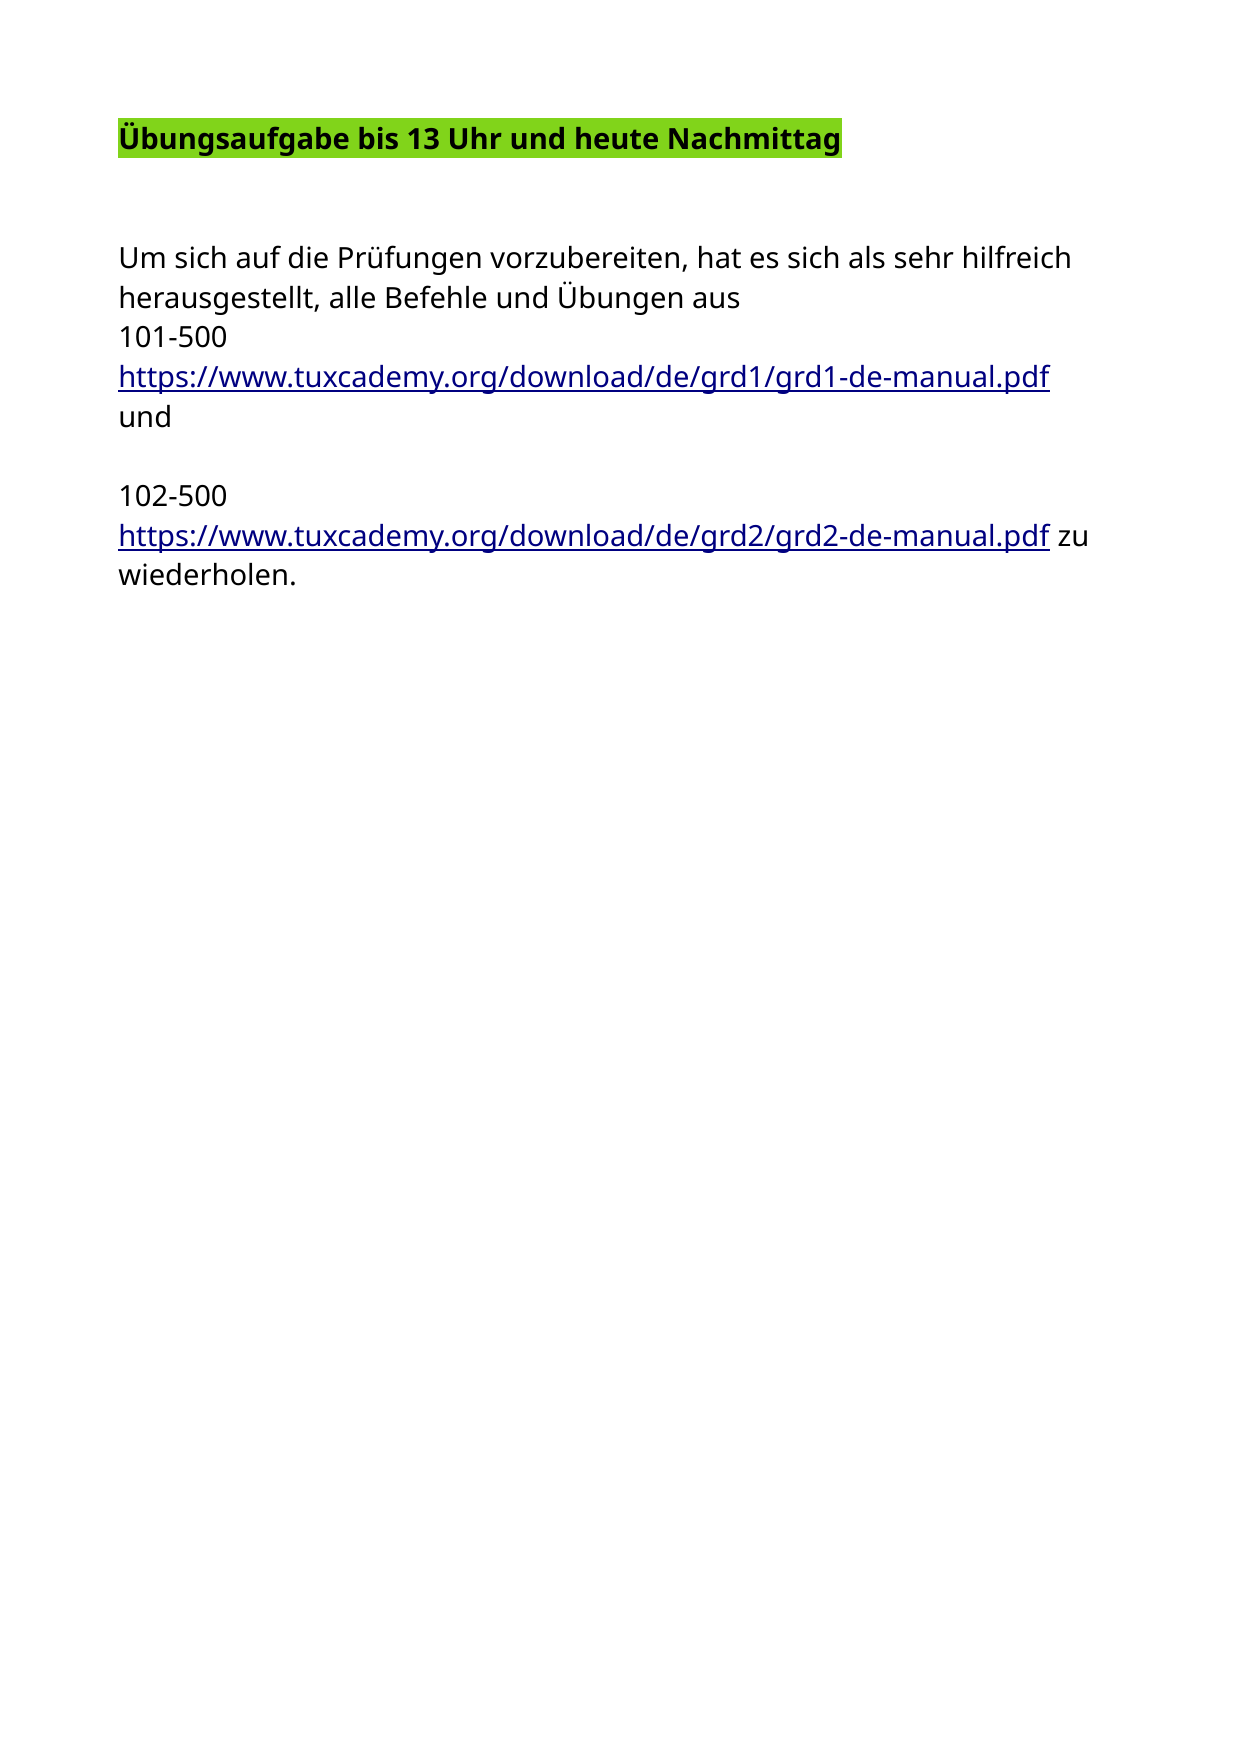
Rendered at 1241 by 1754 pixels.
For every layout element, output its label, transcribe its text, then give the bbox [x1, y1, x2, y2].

text Übungsaufgabe bis 13 Uhr und heute Nachmittag Um sich auf die Prüfungen vorzubereiten, hat es sich als sehr hilfreich herausgestellt, alle Befehle und Übungen aus 101-500 https://www.tuxcademy.org/download/de/grd1/grd1-de-manual.pdf und 102-500 https://www.tuxcademy.org/download/de/grd2/grd2-de-manual.pdf zu wiederholen. [118, 118, 1122, 702]
